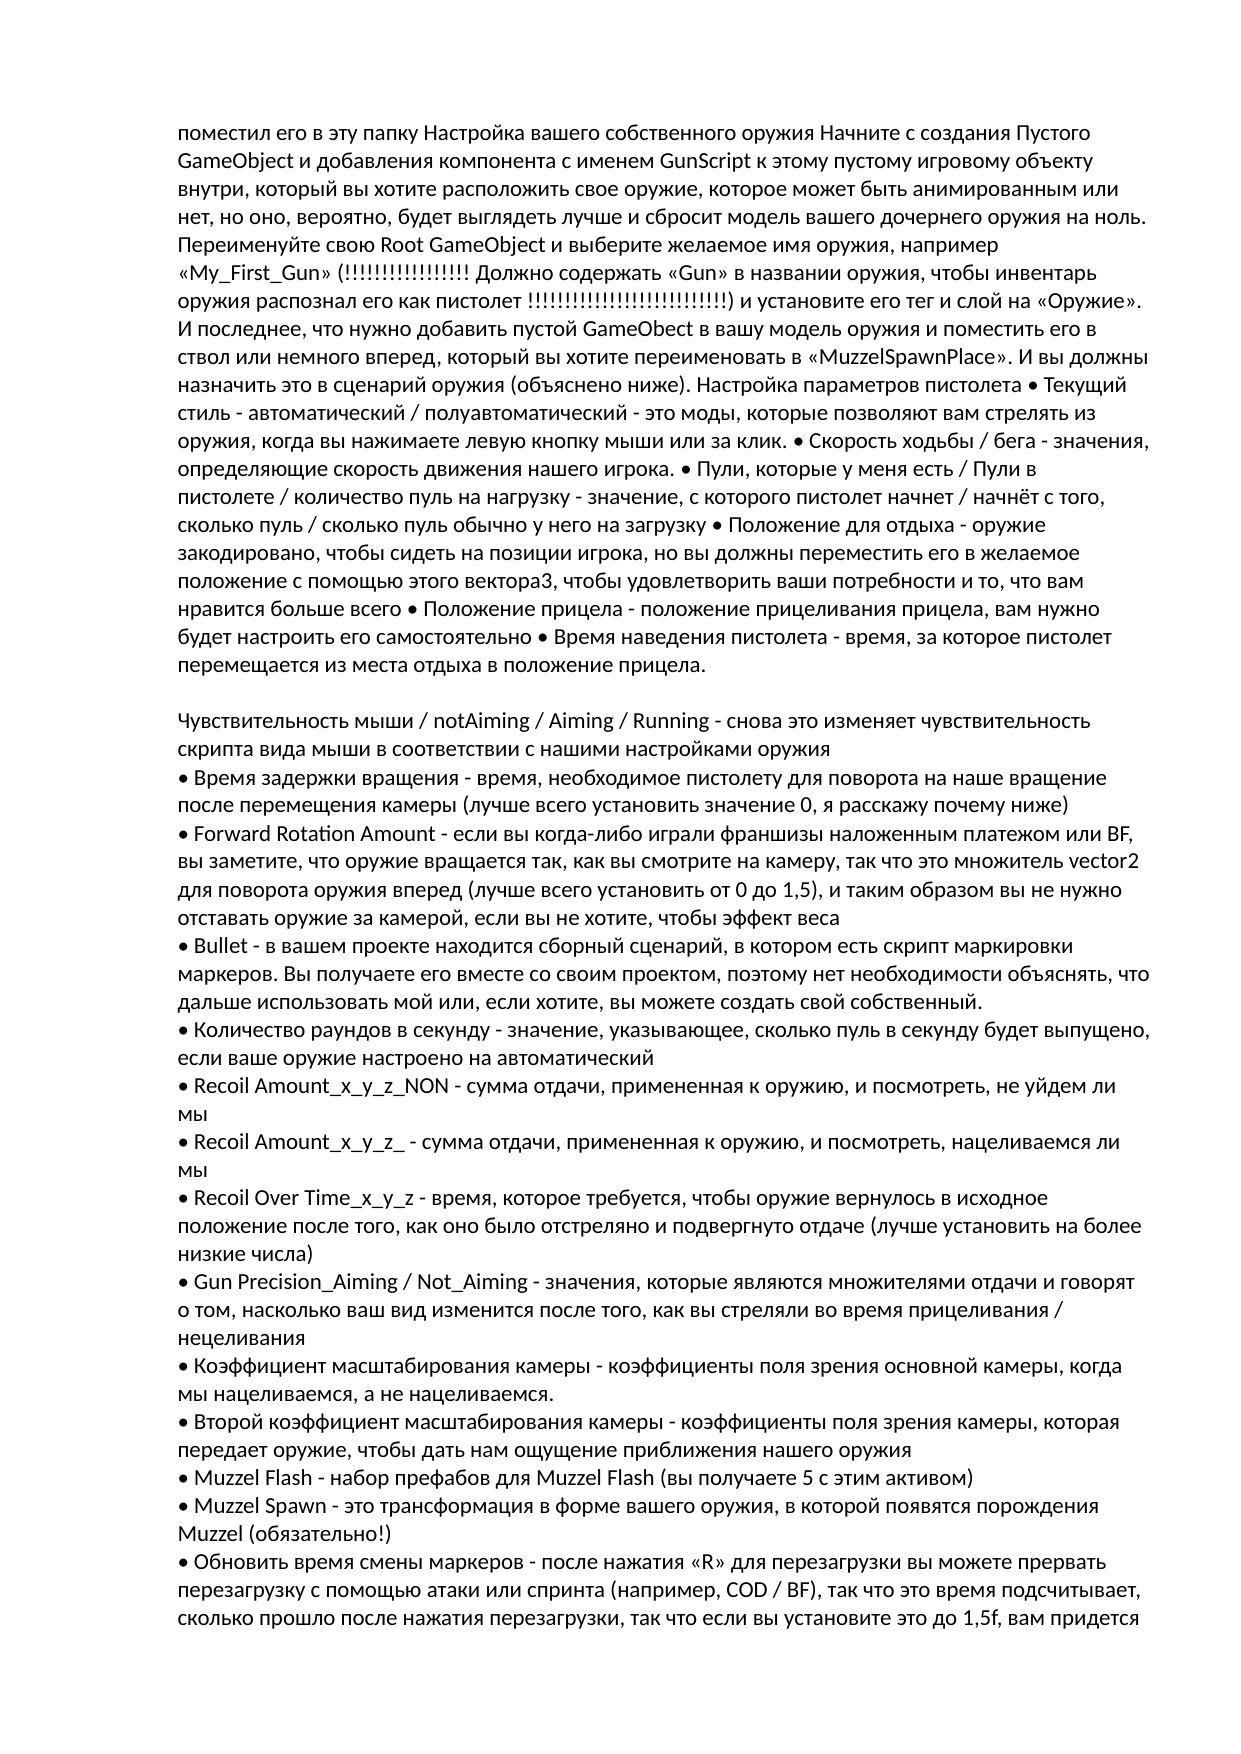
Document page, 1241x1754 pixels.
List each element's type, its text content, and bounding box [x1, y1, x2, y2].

text • Количество раундов в секунду - значение, указывающее, сколько пуль в секунду будет выпущено, если ваше оружие настроено на автоматический [177, 1015, 1152, 1071]
text • Gun Precision_Aiming / Not_Aiming - значения, которые являются множителями отдачи и говорят о том, насколько ваш вид изменится после того, как вы стреляли во время прицеливания / нецеливания [177, 1267, 1152, 1351]
text Чувствительность мыши / notAiming / Aiming / Running - снова это изменяет чувствительность скрипта вида мыши в соответствии с нашими настройками оружия [177, 707, 1152, 763]
text • Muzzel Spawn - это трансформация в форме вашего оружия, в которой появятся порождения Muzzel (обязательно!) [177, 1491, 1152, 1547]
text • Muzzel Flash - набор префабов для Muzzel Flash (вы получаете 5 с этим активом) [177, 1463, 1152, 1491]
text • Recoil Amount_x_y_z_ - сумма отдачи, примененная к оружию, и посмотреть, нацеливаемся ли мы [177, 1127, 1152, 1183]
text • Recoil Over Time_x_y_z - время, которое требуется, чтобы оружие вернулось в исходное положение после того, как оно было отстреляно и подвергнуто отдаче (лучше установить на более низкие числа) [177, 1183, 1152, 1267]
text • Обновить время смены маркеров - после нажатия «R» для перезагрузки вы можете прервать перезагрузку с помощью атаки или спринта (например, COD / BF), так что это время подсчитывает, сколько прошло после нажатия перезагрузки, так что если вы установите это до 1,5f, вам придется [177, 1547, 1152, 1631]
text • Время задержки вращения - время, необходимое пистолету для поворота на наше вращение после перемещения камеры (лучше всего установить значение 0, я расскажу почему ниже) [177, 763, 1152, 819]
text • Forward Rotation Amount - если вы когда-либо играли франшизы наложенным платежом или BF, вы заметите, что оружие вращается так, как вы смотрите на камеру, так что это множитель vector2 для поворота оружия вперед (лучше всего установить от 0 до 1,5), и таким образом вы не нужно отставать оружие за камерой, если вы не хотите, чтобы эффект веса [177, 819, 1152, 931]
text поместил его в эту папку Настройка вашего собственного оружия Начните с создания Пустого GameObject и добавления компонента с именем GunScript к этому пустому игровому объекту внутри, который вы хотите расположить свое оружие, которое может быть анимированным или нет, но оно, вероятно, будет выглядеть лучше и сбросит модель вашего дочернего оружия на ноль. Переименуйте свою Root GameObject и выберите желаемое имя оружия, например «My_First_Gun» (!!!!!!!!!!!!!!!!! Должно содержать «Gun» в названии оружия, чтобы инвентарь оружия распознал его как пистолет !!!!!!!!!!!!!!!!!!!!!!!!!!!) и установите его тег и слой на «Оружие». И последнее, что нужно добавить пустой GameObect в вашу модель оружия и поместить его в ствол или немного вперед, который вы хотите переименовать в «MuzzelSpawnPlace». И вы должны назначить это в сценарий оружия (объяснено ниже). Настройка параметров пистолета • Текущий стиль - автоматический / полуавтоматический - это моды, которые позволяют вам стрелять из оружия, когда вы нажимаете левую кнопку мыши или за клик. • Скорость ходьбы / бега - значения, определяющие скорость движения нашего игрока. • Пули, которые у меня есть / Пули в пистолете / количество пуль на нагрузку - значение, с которого пистолет начнет / начнёт с того, сколько пуль / сколько пуль обычно у него на загрузку • Положение для отдыха - оружие закодировано, чтобы сидеть на позиции игрока, но вы должны переместить его в желаемое положение с помощью этого вектора3, чтобы удовлетворить ваши потребности и то, что вам нравится больше всего • Положение прицела - положение прицеливания прицела, вам нужно будет настроить его самостоятельно • Время наведения пистолета - время, за которое пистолет перемещается из места отдыха в положение прицела. [177, 118, 1152, 678]
text • Коэффициент масштабирования камеры - коэффициенты поля зрения основной камеры, когда мы нацеливаемся, а не нацеливаемся. [177, 1351, 1152, 1407]
text • Recoil Amount_x_y_z_NON - сумма отдачи, примененная к оружию, и посмотреть, не уйдем ли мы [177, 1071, 1152, 1127]
text • Bullet - в вашем проекте находится сборный сценарий, в котором есть скрипт маркировки маркеров. Вы получаете его вместе со своим проектом, поэтому нет необходимости объяснять, что дальше использовать мой или, если хотите, вы можете создать свой собственный. [177, 931, 1152, 1015]
text • Второй коэффициент масштабирования камеры - коэффициенты поля зрения камеры, которая передает оружие, чтобы дать нам ощущение приближения нашего оружия [177, 1407, 1152, 1463]
